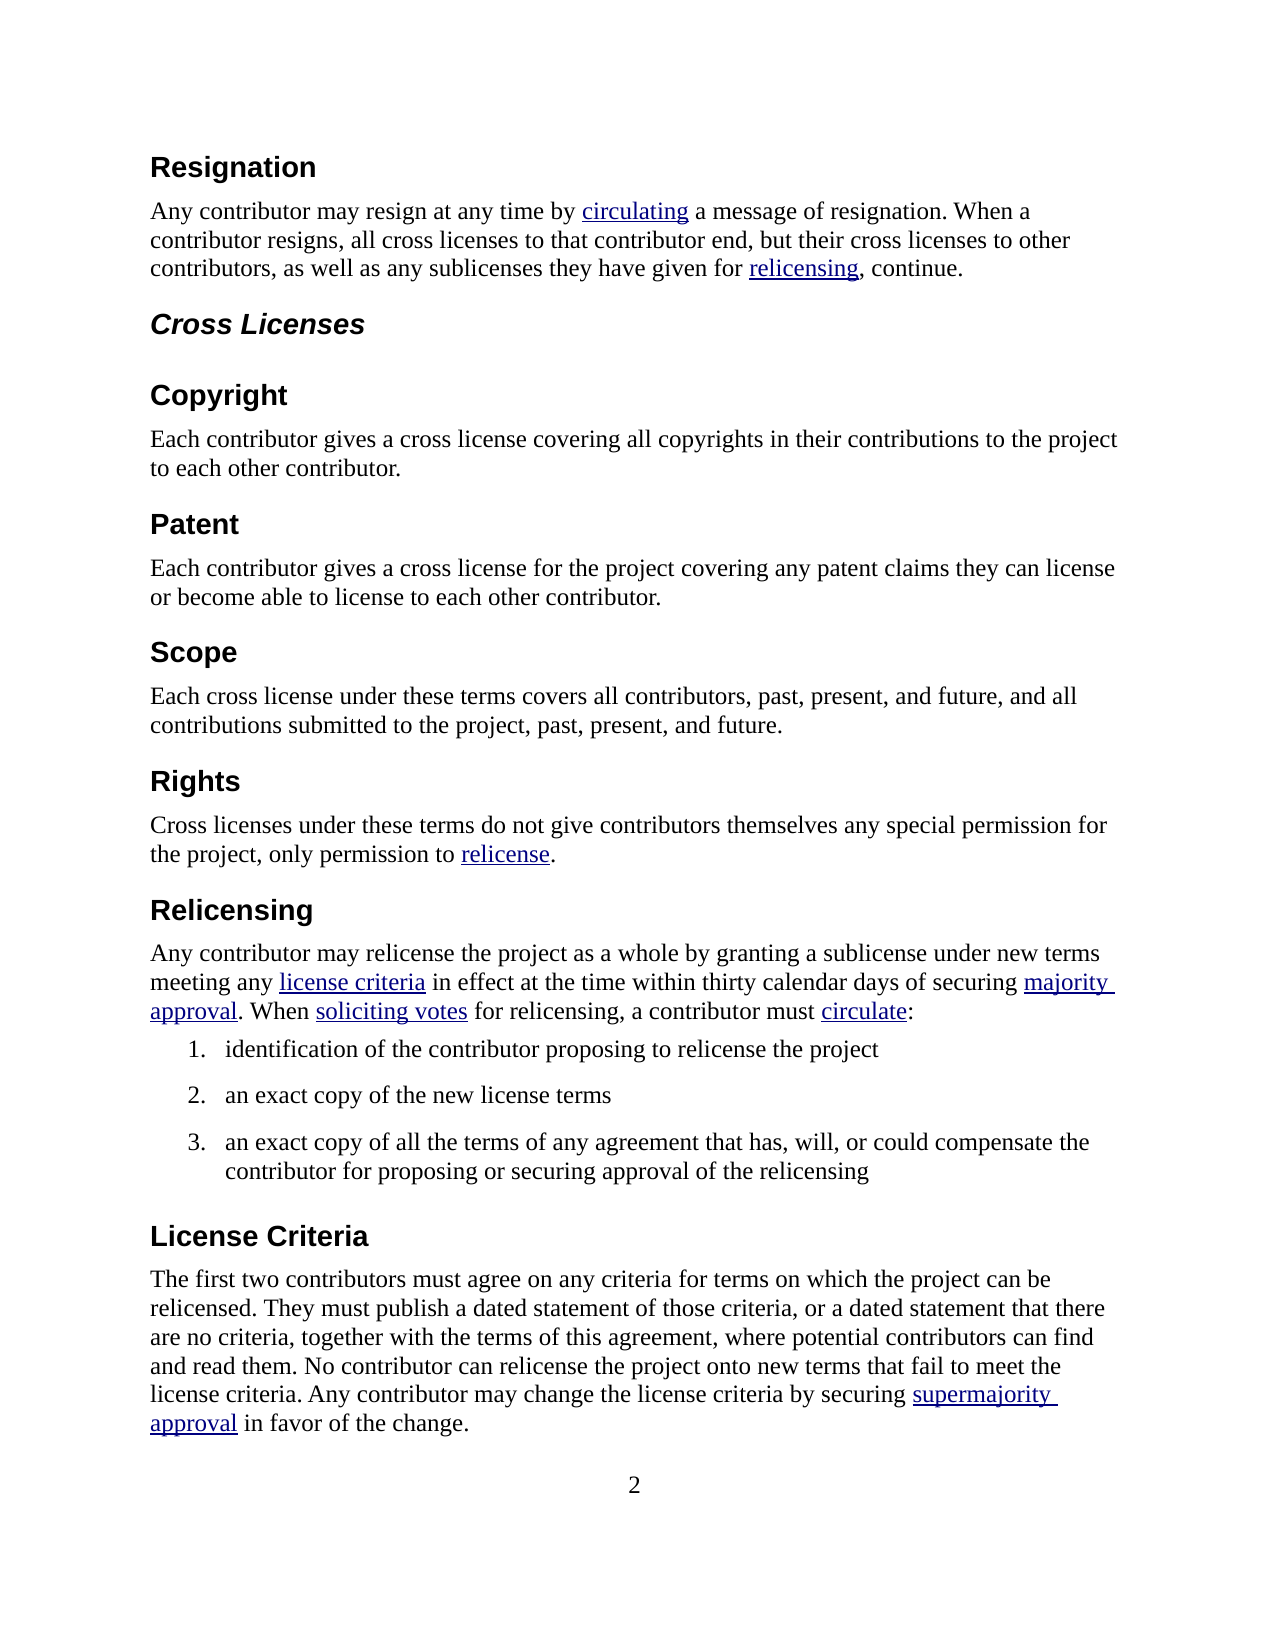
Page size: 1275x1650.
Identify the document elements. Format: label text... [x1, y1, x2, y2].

subtitle Copyright [150, 378, 1125, 412]
subtitle License Criteria [150, 1218, 1125, 1252]
subtitle Patent [150, 507, 1125, 540]
text Each contributor gives a cross license for the project covering any patent claims they can license or become able to license to each other contributor. [150, 553, 1125, 610]
subtitle Cross Licenses [150, 307, 1125, 341]
text Any contributor may relicense the project as a whole by granting a sublicense under new terms meeting any license criteria in effect at the time within thirty calendar days of securing majority approval. When soliciting votes for relicensing, a contributor must circulate: [150, 938, 1125, 1025]
text Cross licenses under these terms do not give contributors themselves any special permission for the project, only permission to relicense. [150, 810, 1125, 867]
text Each contributor gives a cross license covering all copyrights in their contributions to the project to each other contributor. [150, 424, 1125, 482]
subtitle Resignation [150, 150, 1125, 183]
text The first two contributors must agree on any criteria for terms on which the project can be relicensed. They must publish a dated statement of those criteria, or a dated statement that there are no criteria, together with the terms of this agreement, where potential contributors can find and read them. No contributor can relicense the project onto new terms that fail to meet the license criteria. Any contributor may change the license criteria by securing supermajority approval in favor of the change. [150, 1264, 1125, 1437]
text Each cross license under these terms covers all contributors, past, present, and future, and all contributions submitted to the project, past, present, and future. [150, 681, 1125, 739]
subtitle Relicensing [150, 892, 1125, 926]
subtitle Scope [150, 635, 1125, 669]
text Any contributor may resign at any time by circulating a message of resignation. When a contributor resigns, all cross licenses to that contributor end, but their cross licenses to other contributors, as well as any sublicenses they have given for relicensing, continue. [150, 196, 1125, 282]
subtitle Rights [150, 764, 1125, 797]
list identification of the contributor proposing to relicense the project [187, 1034, 1125, 1062]
list an exact copy of all the terms of any agreement that has, will, or could compensate the contributor for proposing or securing approval of the relicensing [187, 1127, 1125, 1184]
list an exact copy of the new license terms [187, 1080, 1125, 1109]
